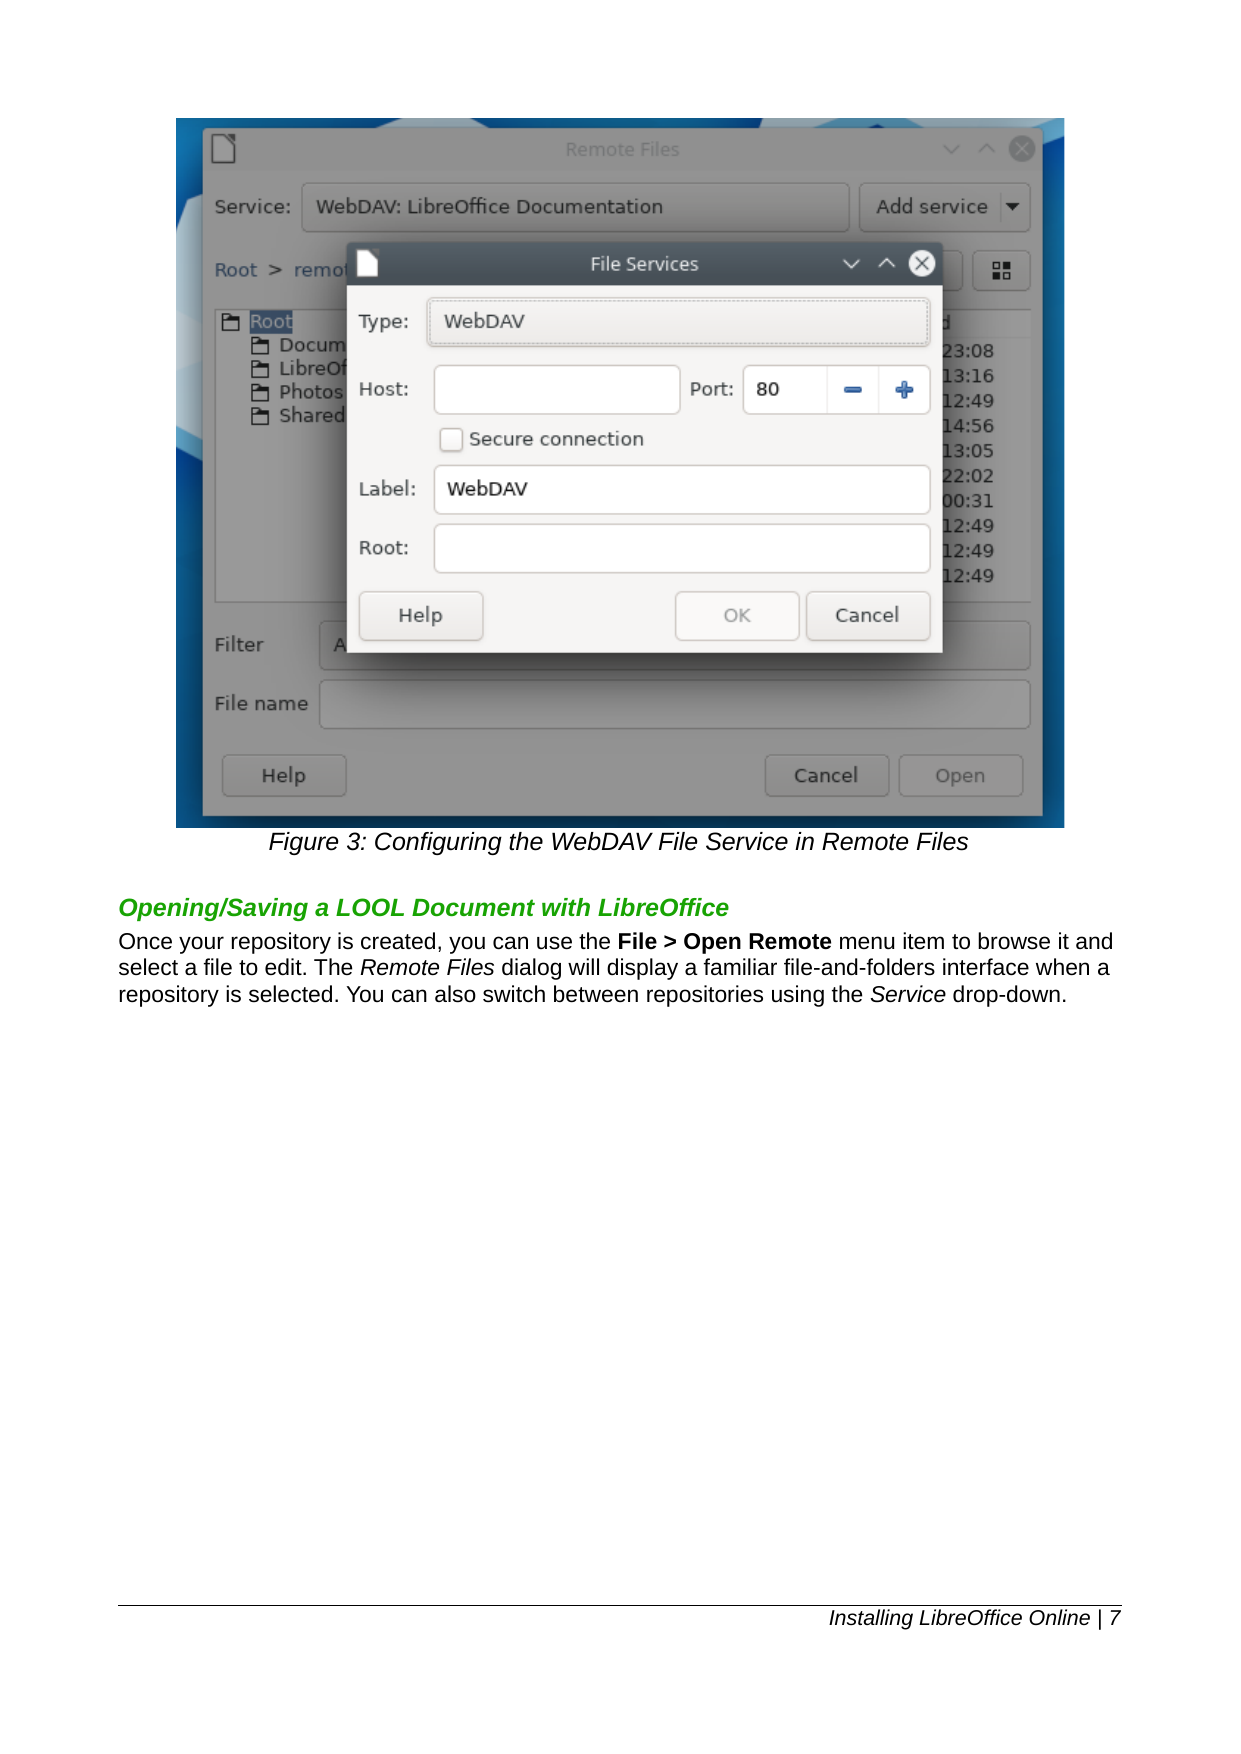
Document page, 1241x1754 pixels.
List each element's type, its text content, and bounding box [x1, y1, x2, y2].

text Once your repository is created, you can use the File > Open Remote menu item to browse it and select a file to edit. The Remote Files dialog will display a familiar file-and-folders interface when a repository is selected. You can also switch between repositories using the Service drop-down. [118, 928, 1122, 1007]
subtitle Opening/Saving a LOOL Document with LibreOffice [118, 893, 1122, 922]
text Figure 3: Configuring the WebDAV File Service in Remote Files [147, 118, 1093, 856]
picture [176, 118, 1065, 828]
